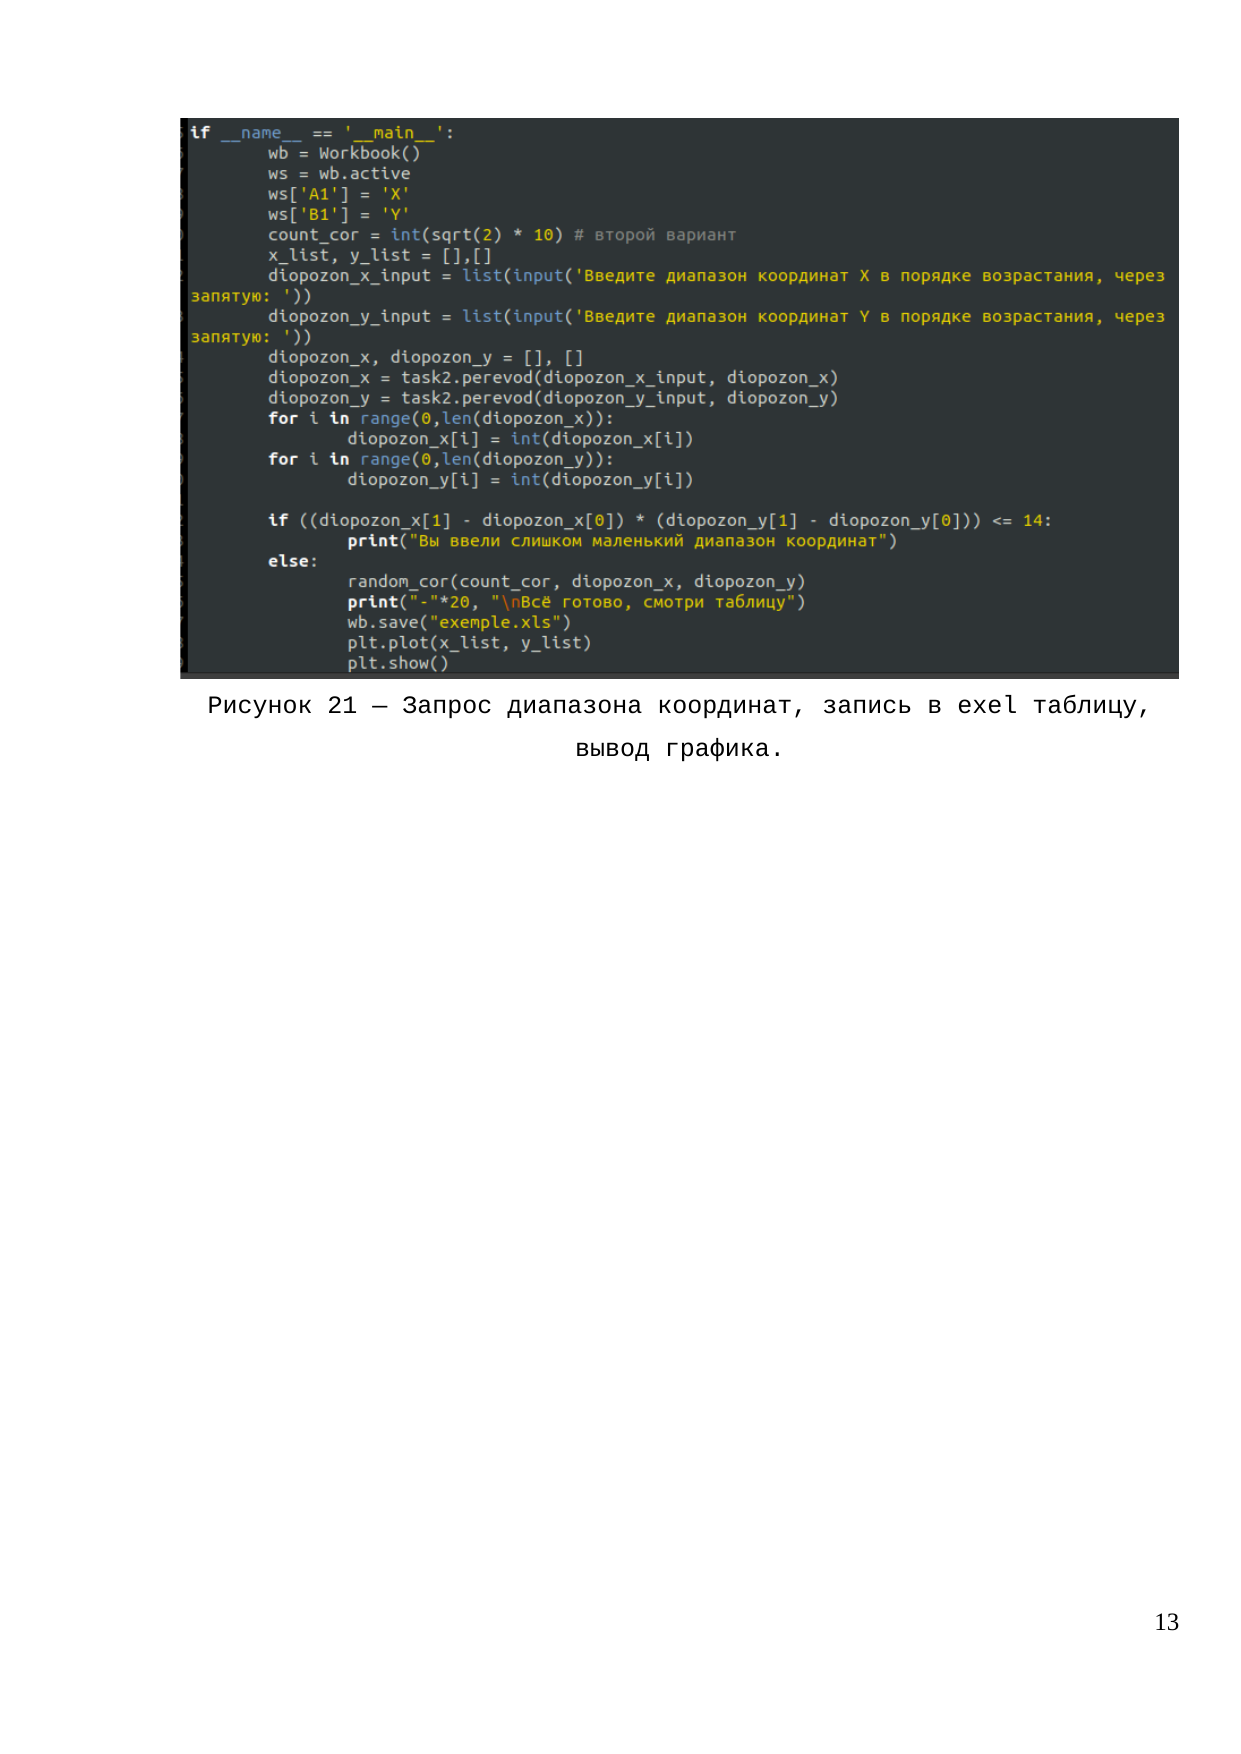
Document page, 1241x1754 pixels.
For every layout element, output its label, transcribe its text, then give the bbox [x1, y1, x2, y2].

picture [180, 118, 1179, 679]
text Рисунок 21 — Запрос диапазона координат, запись в exel таблицу, вывод графика. [180, 679, 1179, 763]
